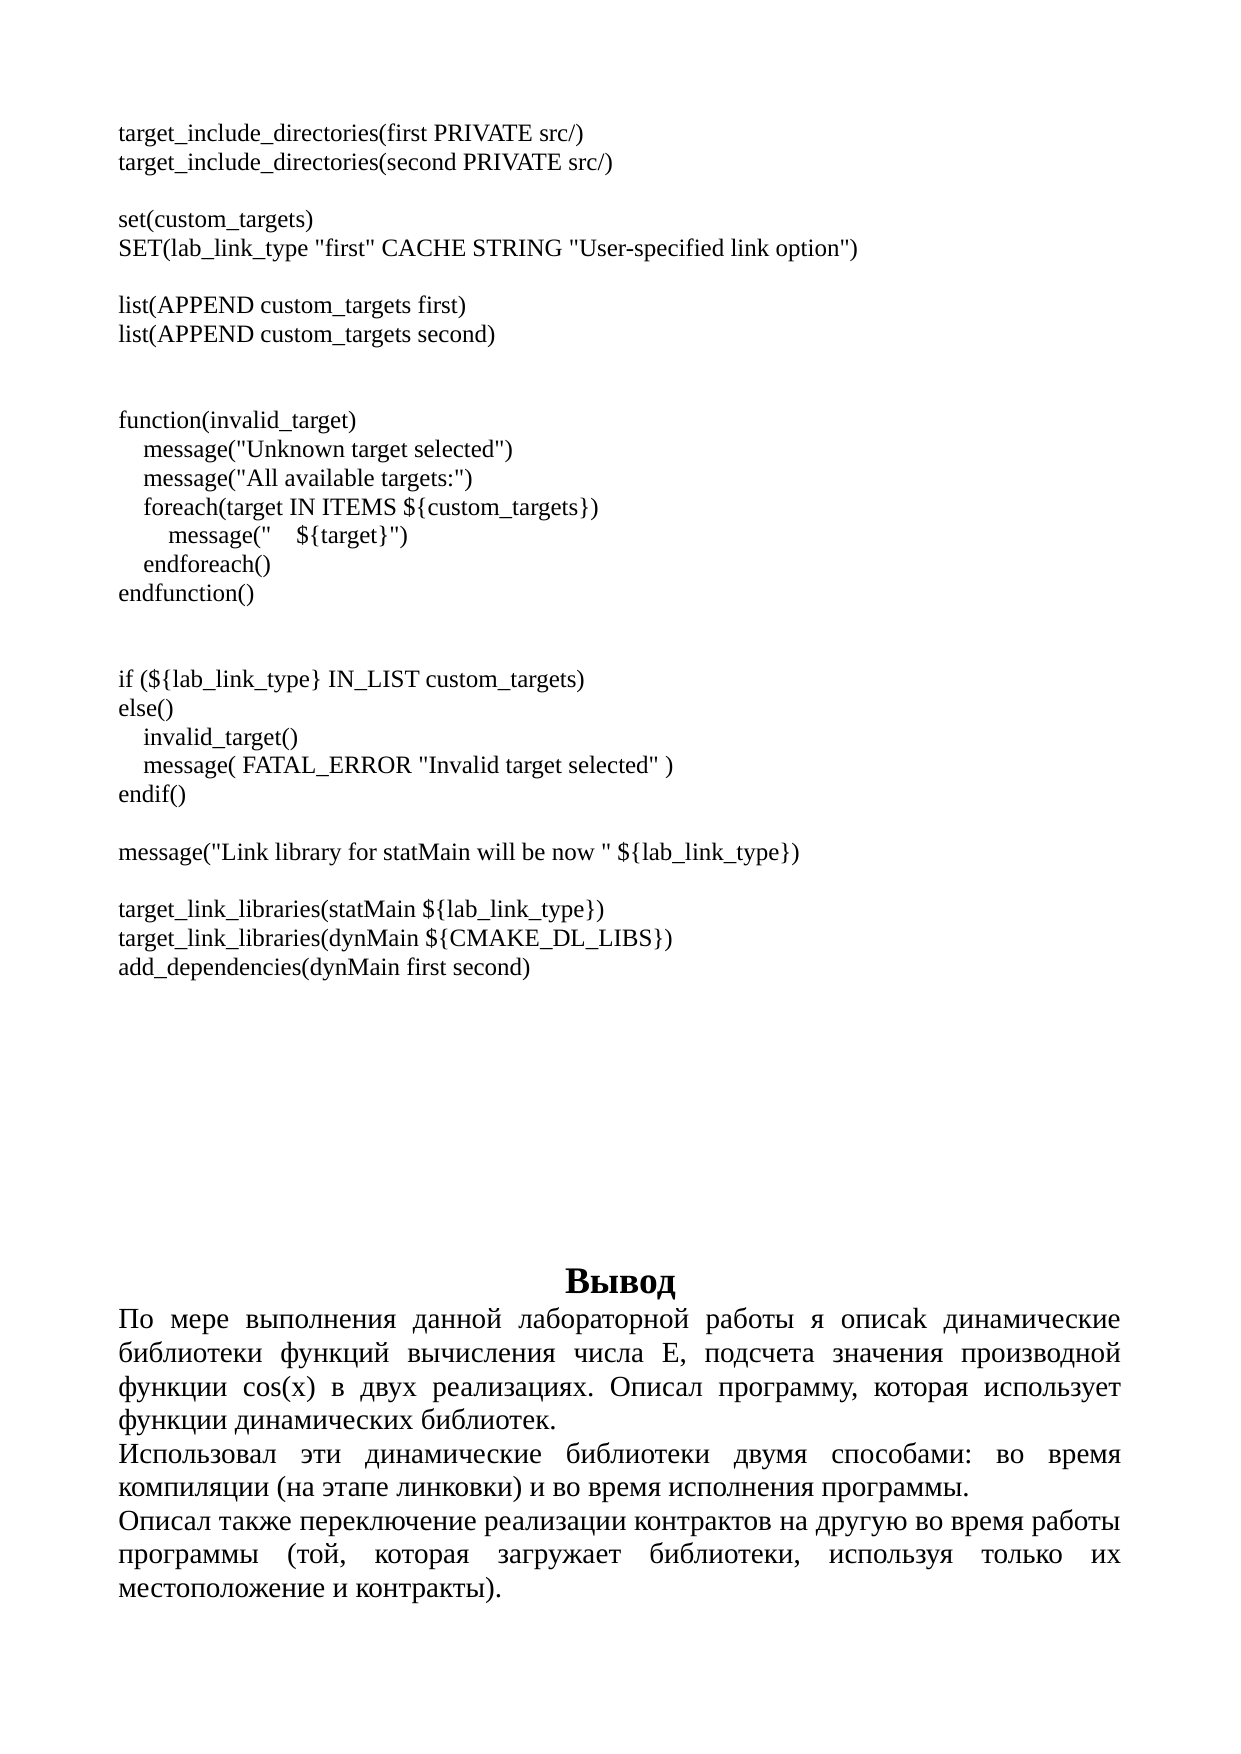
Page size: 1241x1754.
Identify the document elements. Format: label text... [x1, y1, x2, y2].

text set(custom_targets) [118, 204, 1122, 233]
text else() [118, 693, 1122, 722]
text add_dependencies(dynMain first second) [118, 952, 1122, 981]
text message("Link library for statMain will be now " ${lab_link_type}) [118, 837, 1122, 866]
text list(APPEND custom_targets first) [118, 291, 1122, 319]
text endforeach() [118, 549, 1122, 578]
text Использовал эти динамические библиотеки двумя способами: во время компиляции (на этапе линковки) и во время исполнения программы. [118, 1436, 1122, 1503]
text endfunction() [118, 578, 1122, 607]
text target_link_libraries(dynMain ${CMAKE_DL_LIBS}) [118, 923, 1122, 952]
text target_include_directories(second PRIVATE src/) [118, 147, 1122, 176]
text Описал также переключение реализации контрактов на другую во время работы программы (той, которая загружает библиотеки, используя только их местоположение и контракты). [118, 1503, 1122, 1603]
text list(APPEND custom_targets second) [118, 319, 1122, 348]
text message("Unknown target selected") [118, 434, 1122, 463]
text message( FATAL_ERROR "Invalid target selected" ) [118, 751, 1122, 779]
text message("All available targets:") [118, 463, 1122, 492]
text target_include_directories(first PRIVATE src/) [118, 118, 1122, 147]
text target_link_libraries(statMain ${lab_link_type}) [118, 894, 1122, 923]
text foreach(target IN ITEMS ${custom_targets}) [118, 492, 1122, 521]
text invalid_target() [118, 722, 1122, 751]
text endif() [118, 779, 1122, 808]
text Вывод [118, 1258, 1122, 1302]
text if (${lab_link_type} IN_LIST custom_targets) [118, 664, 1122, 693]
text SET(lab_link_type "first" CACHE STRING "User-specified link option") [118, 233, 1122, 262]
text message(" ${target}") [118, 521, 1122, 549]
text function(invalid_target) [118, 406, 1122, 434]
